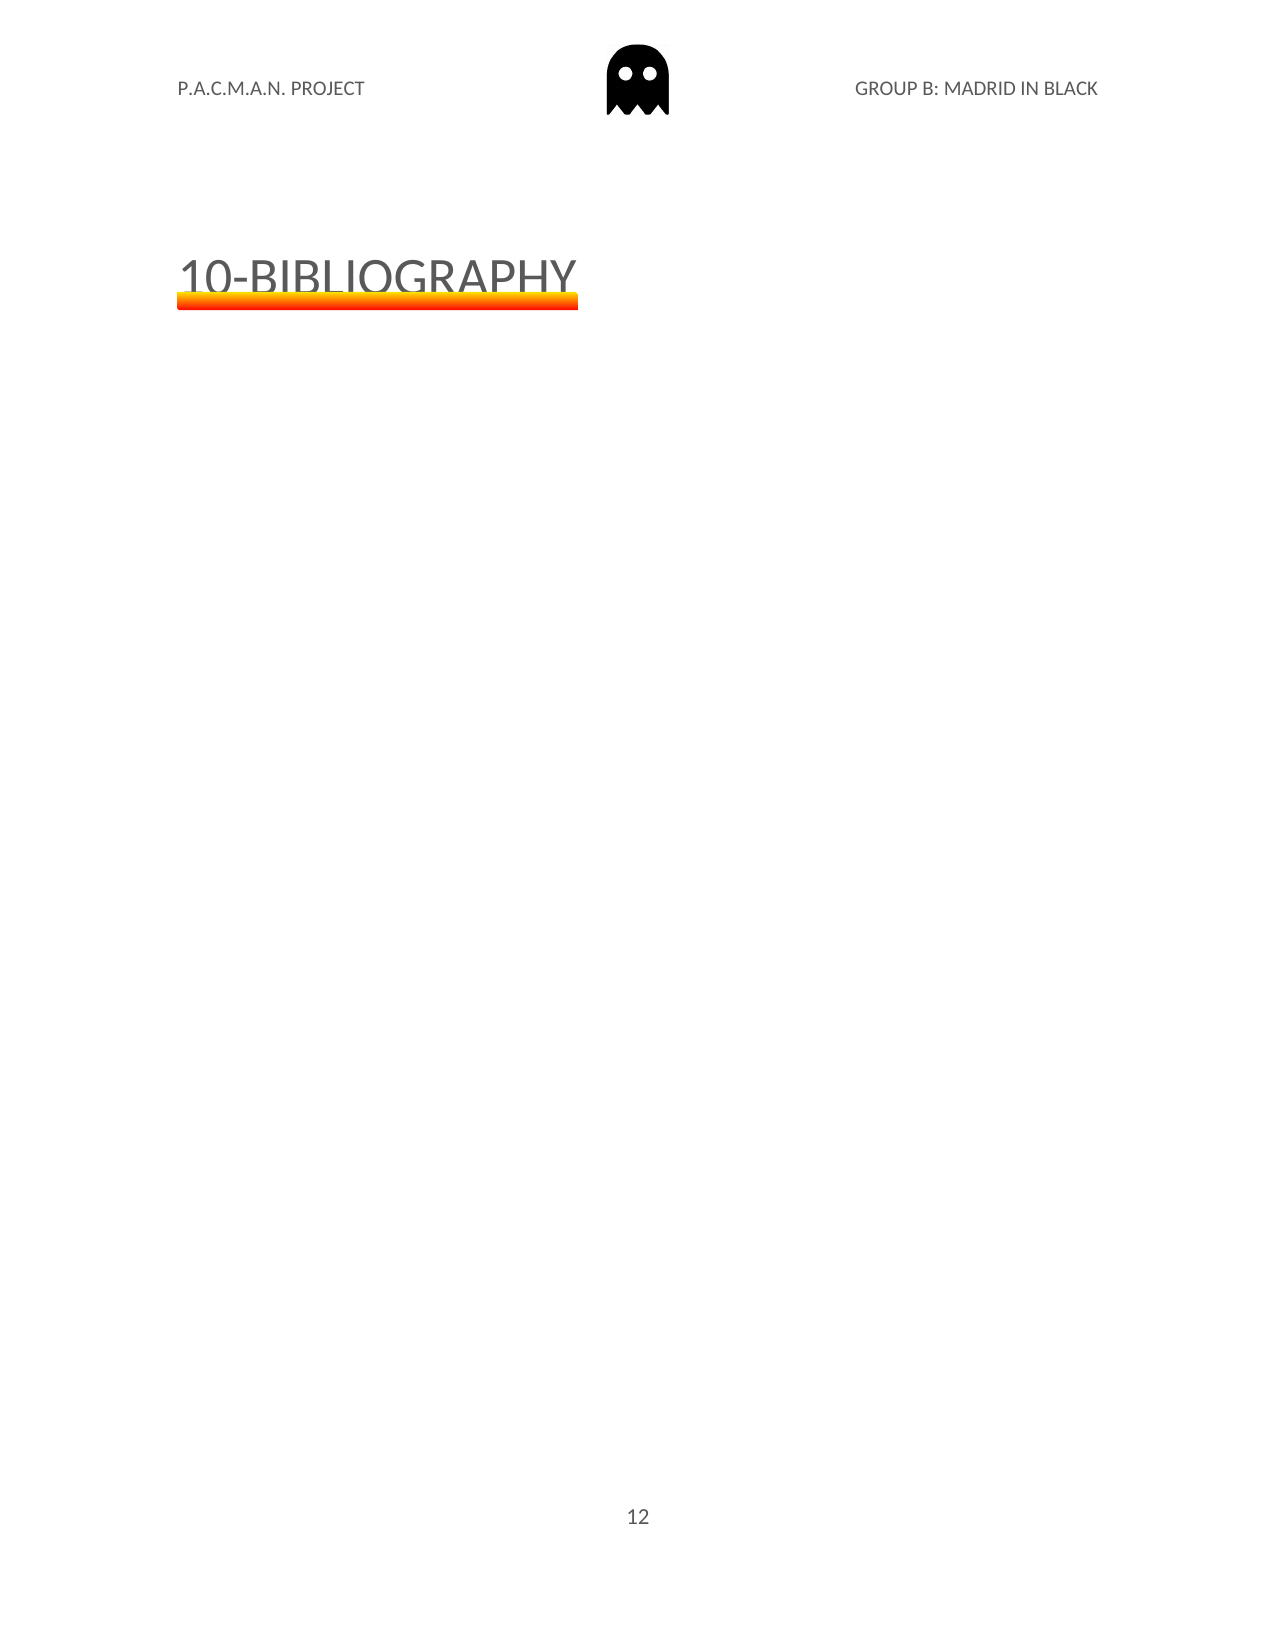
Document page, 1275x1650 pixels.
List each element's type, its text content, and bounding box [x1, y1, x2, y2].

text 10-BIBLIOGRAPHY [177, 243, 1098, 309]
